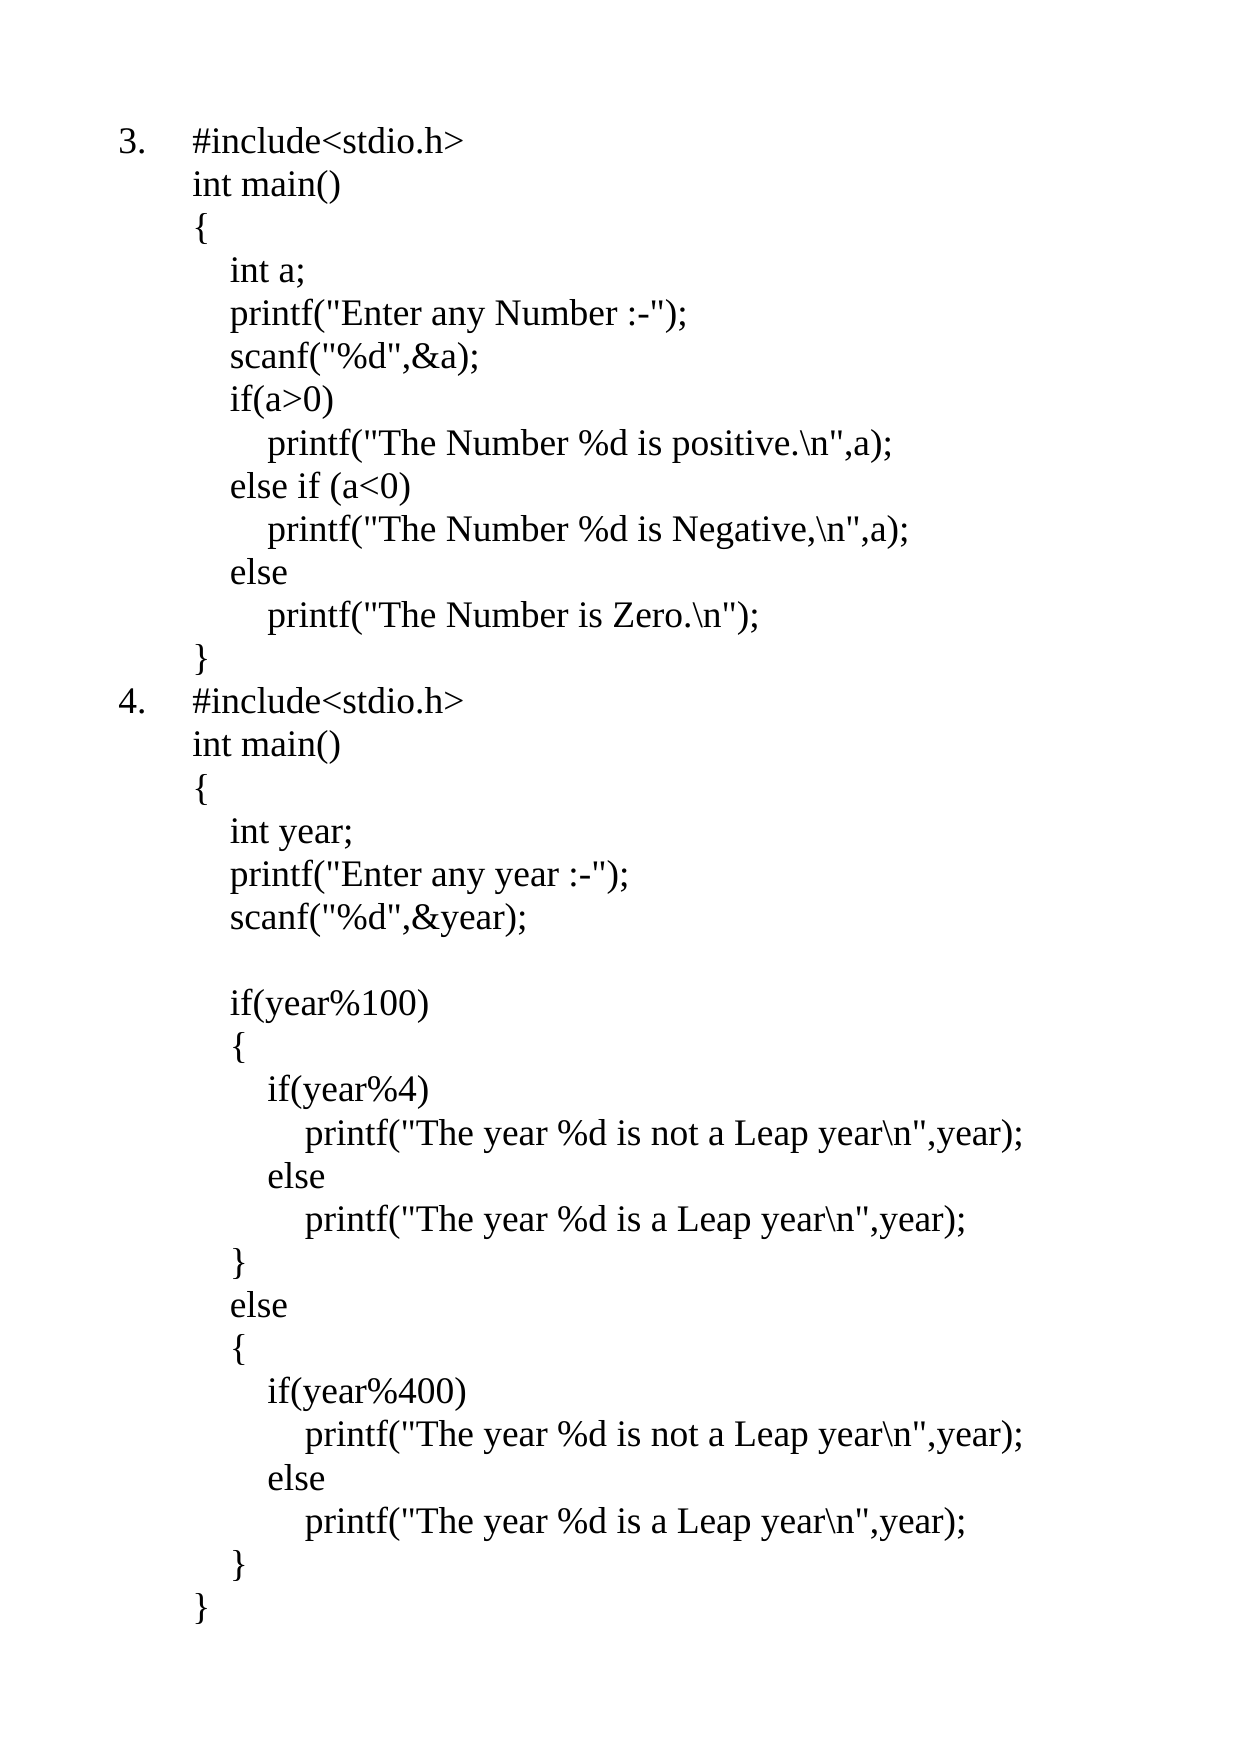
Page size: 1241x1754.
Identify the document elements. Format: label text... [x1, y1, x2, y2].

text printf("Enter any year :-"); [118, 851, 1122, 894]
text else [118, 1282, 1122, 1326]
text } [118, 636, 1122, 679]
text int a; [118, 247, 1122, 291]
text else [118, 549, 1122, 592]
text int main() [118, 161, 1122, 204]
text } [118, 1584, 1122, 1627]
text } [118, 1239, 1122, 1282]
text printf("The year %d is not a Leap year\n",year); [118, 1110, 1122, 1153]
text if(a>0) [118, 377, 1122, 420]
text if(year%400) [118, 1369, 1122, 1412]
text printf("The year %d is not a Leap year\n",year); [118, 1412, 1122, 1455]
text printf("The year %d is a Leap year\n",year); [118, 1196, 1122, 1239]
text 3. #include<stdio.h> [118, 118, 1122, 161]
text printf("The year %d is a Leap year\n",year); [118, 1498, 1122, 1541]
text { [118, 1024, 1122, 1067]
text 4. #include<stdio.h> [118, 679, 1122, 722]
text printf("The Number %d is Negative,\n",a); [118, 506, 1122, 549]
text printf("The Number %d is positive.\n",a); [118, 420, 1122, 463]
text { [118, 1326, 1122, 1369]
text else if (a<0) [118, 463, 1122, 506]
text { [118, 765, 1122, 808]
text int main() [118, 722, 1122, 765]
text scanf("%d",&year); [118, 894, 1122, 937]
text int year; [118, 808, 1122, 851]
text if(year%4) [118, 1067, 1122, 1110]
text } [118, 1541, 1122, 1584]
text if(year%100) [118, 981, 1122, 1024]
text { [118, 204, 1122, 247]
text else [118, 1455, 1122, 1498]
text printf("The Number is Zero.\n"); [118, 592, 1122, 636]
text scanf("%d",&a); [118, 334, 1122, 377]
text printf("Enter any Number :-"); [118, 291, 1122, 334]
text else [118, 1153, 1122, 1196]
